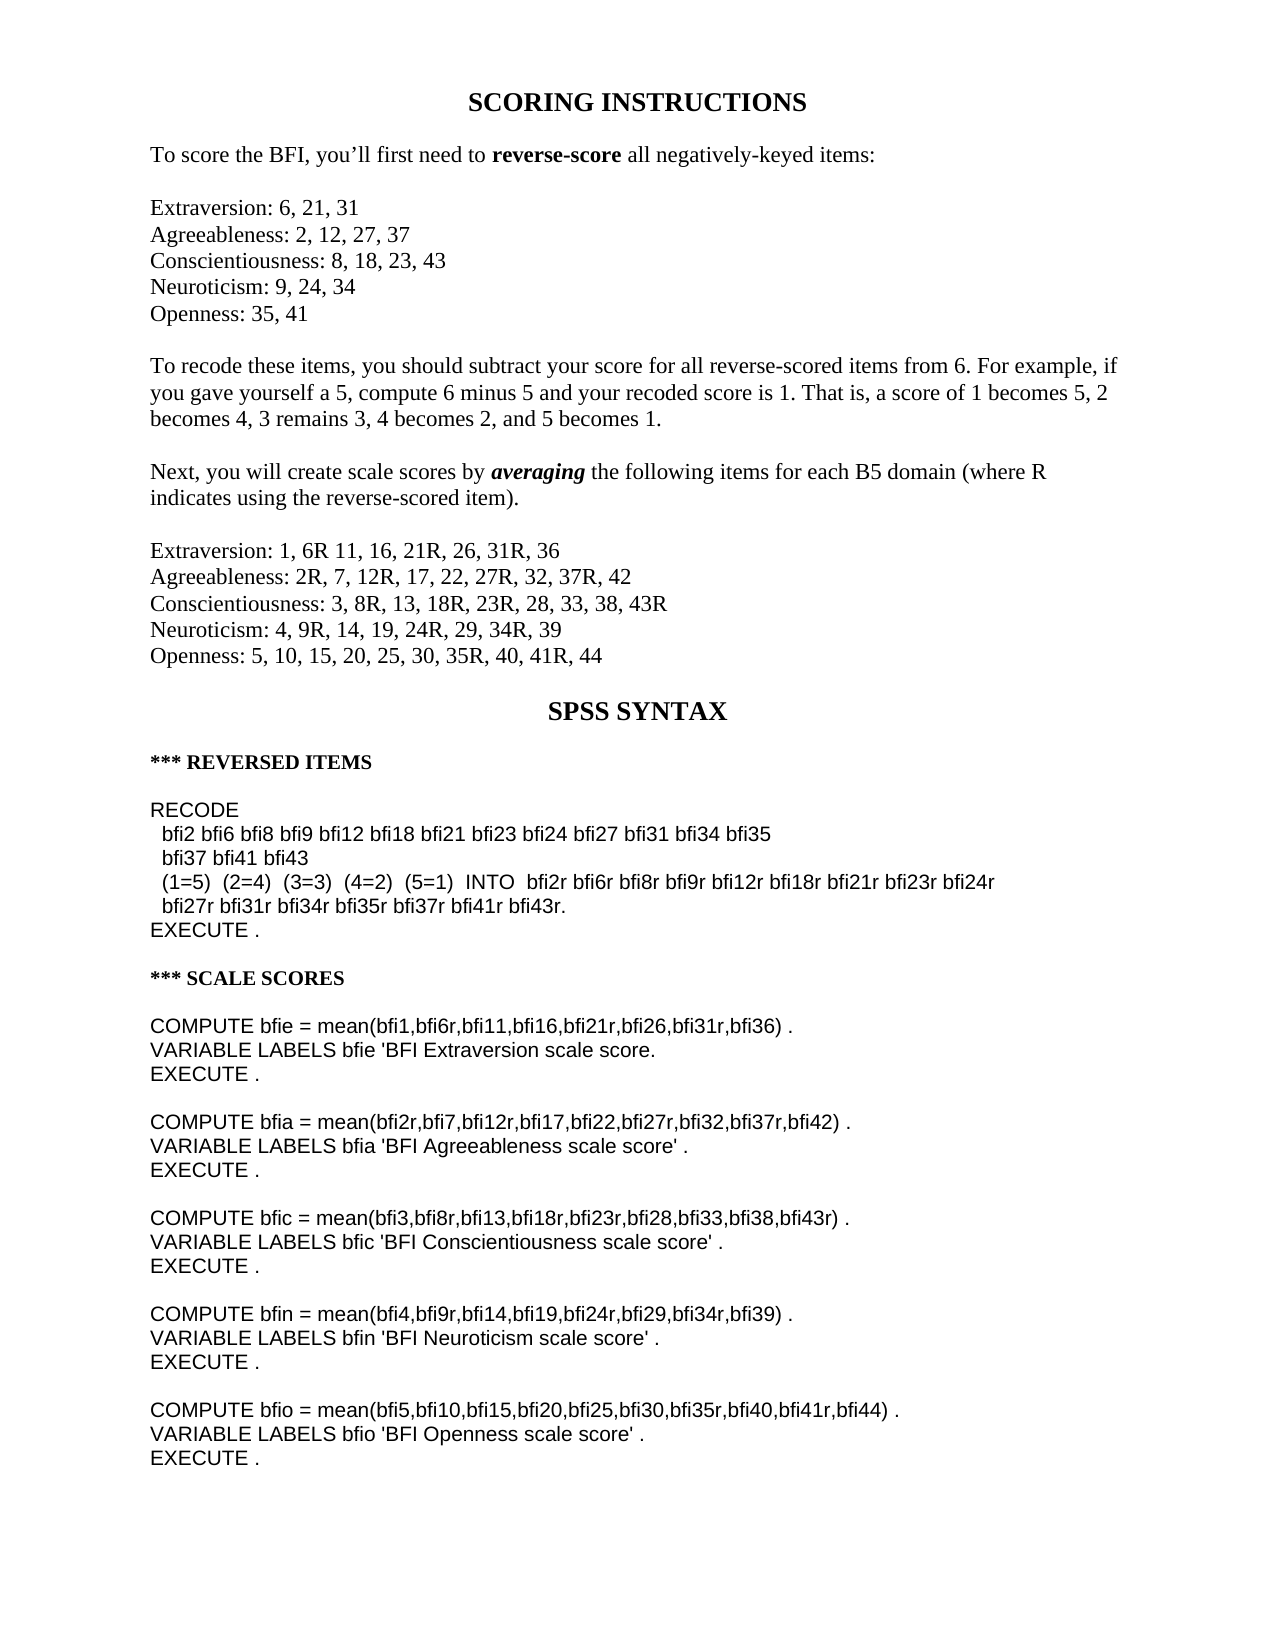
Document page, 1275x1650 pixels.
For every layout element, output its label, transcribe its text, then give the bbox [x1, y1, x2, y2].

text Extraversion: 6, 21, 31 [150, 194, 1125, 221]
text EXECUTE . [150, 1349, 1125, 1373]
text VARIABLE LABELS bfie 'BFI Extraversion scale score. [150, 1038, 1125, 1062]
text Neuroticism: 9, 24, 34 [150, 273, 1125, 300]
text EXECUTE . [150, 1445, 1125, 1469]
text bfi37 bfi41 bfi43 [150, 846, 1125, 870]
text Openness: 35, 41 [150, 300, 1125, 326]
text Next, you will create scale scores by averaging the following items for each B5 domain (where R indicates using the reverse-scored item). [150, 458, 1125, 511]
text *** SCALE SCORES [150, 966, 1125, 990]
text COMPUTE bfie = mean(bfi1,bfi6r,bfi11,bfi16,bfi21r,bfi26,bfi31r,bfi36) . [150, 1014, 1125, 1038]
text VARIABLE LABELS bfin 'BFI Neuroticism scale score' . [150, 1326, 1125, 1349]
text bfi2 bfi6 bfi8 bfi9 bfi12 bfi18 bfi21 bfi23 bfi24 bfi27 bfi31 bfi34 bfi35 [150, 822, 1125, 846]
text To score the BFI, you’ll first need to reverse-score all negatively-keyed items: [150, 142, 1125, 168]
text Extraversion: 1, 6R 11, 16, 21R, 26, 31R, 36 [150, 537, 1125, 563]
text COMPUTE bfia = mean(bfi2r,bfi7,bfi12r,bfi17,bfi22,bfi27r,bfi32,bfi37r,bfi42) . [150, 1110, 1125, 1134]
text Agreeableness: 2, 12, 27, 37 [150, 221, 1125, 247]
text COMPUTE bfio = mean(bfi5,bfi10,bfi15,bfi20,bfi25,bfi30,bfi35r,bfi40,bfi41r,bfi44) . [150, 1397, 1125, 1421]
text Openness: 5, 10, 15, 20, 25, 30, 35R, 40, 41R, 44 [150, 642, 1125, 669]
text SCORING INSTRUCTIONS [150, 86, 1125, 117]
text EXECUTE . [150, 918, 1125, 942]
text bfi27r bfi31r bfi34r bfi35r bfi37r bfi41r bfi43r. [150, 894, 1125, 918]
text To recode these items, you should subtract your score for all reverse-scored items from 6. For example, if you gave yourself a 5, compute 6 minus 5 and your recoded score is 1. That is, a score of 1 becomes 5, 2 becomes 4, 3 remains 3, 4 becomes 2, and 5 becomes 1. [150, 352, 1125, 431]
text COMPUTE bfic = mean(bfi3,bfi8r,bfi13,bfi18r,bfi23r,bfi28,bfi33,bfi38,bfi43r) . [150, 1206, 1125, 1230]
text SPSS SYNTAX [150, 695, 1125, 726]
text VARIABLE LABELS bfic 'BFI Conscientiousness scale score' . [150, 1230, 1125, 1254]
text EXECUTE . [150, 1158, 1125, 1182]
text Neuroticism: 4, 9R, 14, 19, 24R, 29, 34R, 39 [150, 616, 1125, 642]
text VARIABLE LABELS bfio 'BFI Openness scale score' . [150, 1421, 1125, 1445]
text Conscientiousness: 8, 18, 23, 43 [150, 247, 1125, 273]
text Conscientiousness: 3, 8R, 13, 18R, 23R, 28, 33, 38, 43R [150, 589, 1125, 616]
text *** REVERSED ITEMS [150, 750, 1125, 774]
text RECODE [150, 798, 1125, 822]
text EXECUTE . [150, 1254, 1125, 1278]
text (1=5) (2=4) (3=3) (4=2) (5=1) INTO bfi2r bfi6r bfi8r bfi9r bfi12r bfi18r bfi21r bfi23r bfi24r [150, 870, 1125, 894]
text COMPUTE bfin = mean(bfi4,bfi9r,bfi14,bfi19,bfi24r,bfi29,bfi34r,bfi39) . [150, 1302, 1125, 1326]
text EXECUTE . [150, 1062, 1125, 1086]
text Agreeableness: 2R, 7, 12R, 17, 22, 27R, 32, 37R, 42 [150, 563, 1125, 589]
text VARIABLE LABELS bfia 'BFI Agreeableness scale score' . [150, 1134, 1125, 1158]
